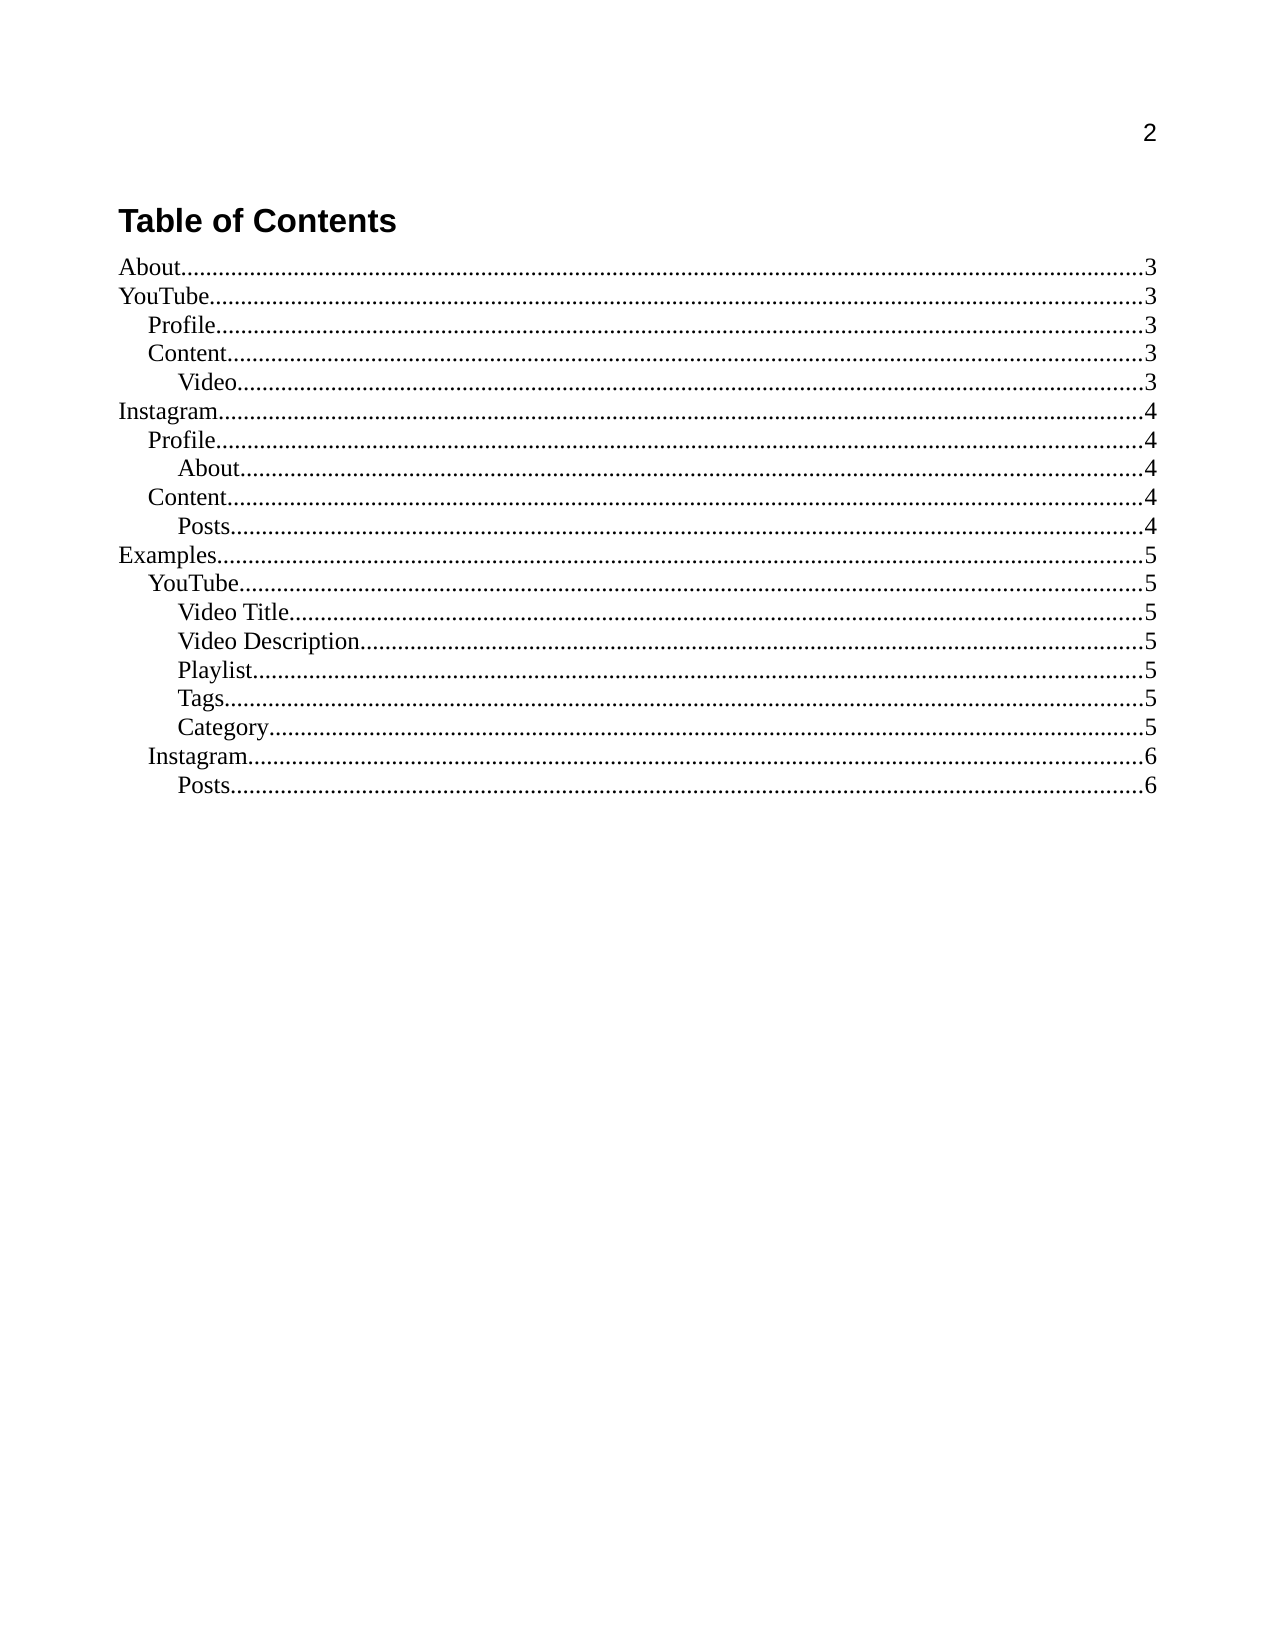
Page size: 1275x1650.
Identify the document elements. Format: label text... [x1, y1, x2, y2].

text Examples 5 [118, 540, 1157, 568]
text Tags 5 [177, 683, 1157, 712]
text Content 4 [148, 482, 1157, 511]
text About 3 [118, 252, 1157, 281]
text Video Description 5 [177, 626, 1157, 655]
text Video 3 [177, 367, 1157, 396]
subtitle Table of Contents [118, 201, 1157, 240]
text Profile 4 [148, 425, 1157, 453]
text Instagram 4 [118, 396, 1157, 425]
text Content 3 [148, 338, 1157, 367]
text Video Title 5 [177, 597, 1157, 626]
text Posts 4 [177, 511, 1157, 540]
text Category 5 [177, 712, 1157, 741]
text Instagram 6 [148, 741, 1157, 770]
text Posts 6 [177, 770, 1157, 798]
text YouTube 3 [118, 281, 1157, 310]
text Playlist 5 [177, 655, 1157, 683]
text YouTube 5 [148, 568, 1157, 597]
text Profile 3 [148, 310, 1157, 338]
text About 4 [177, 453, 1157, 482]
